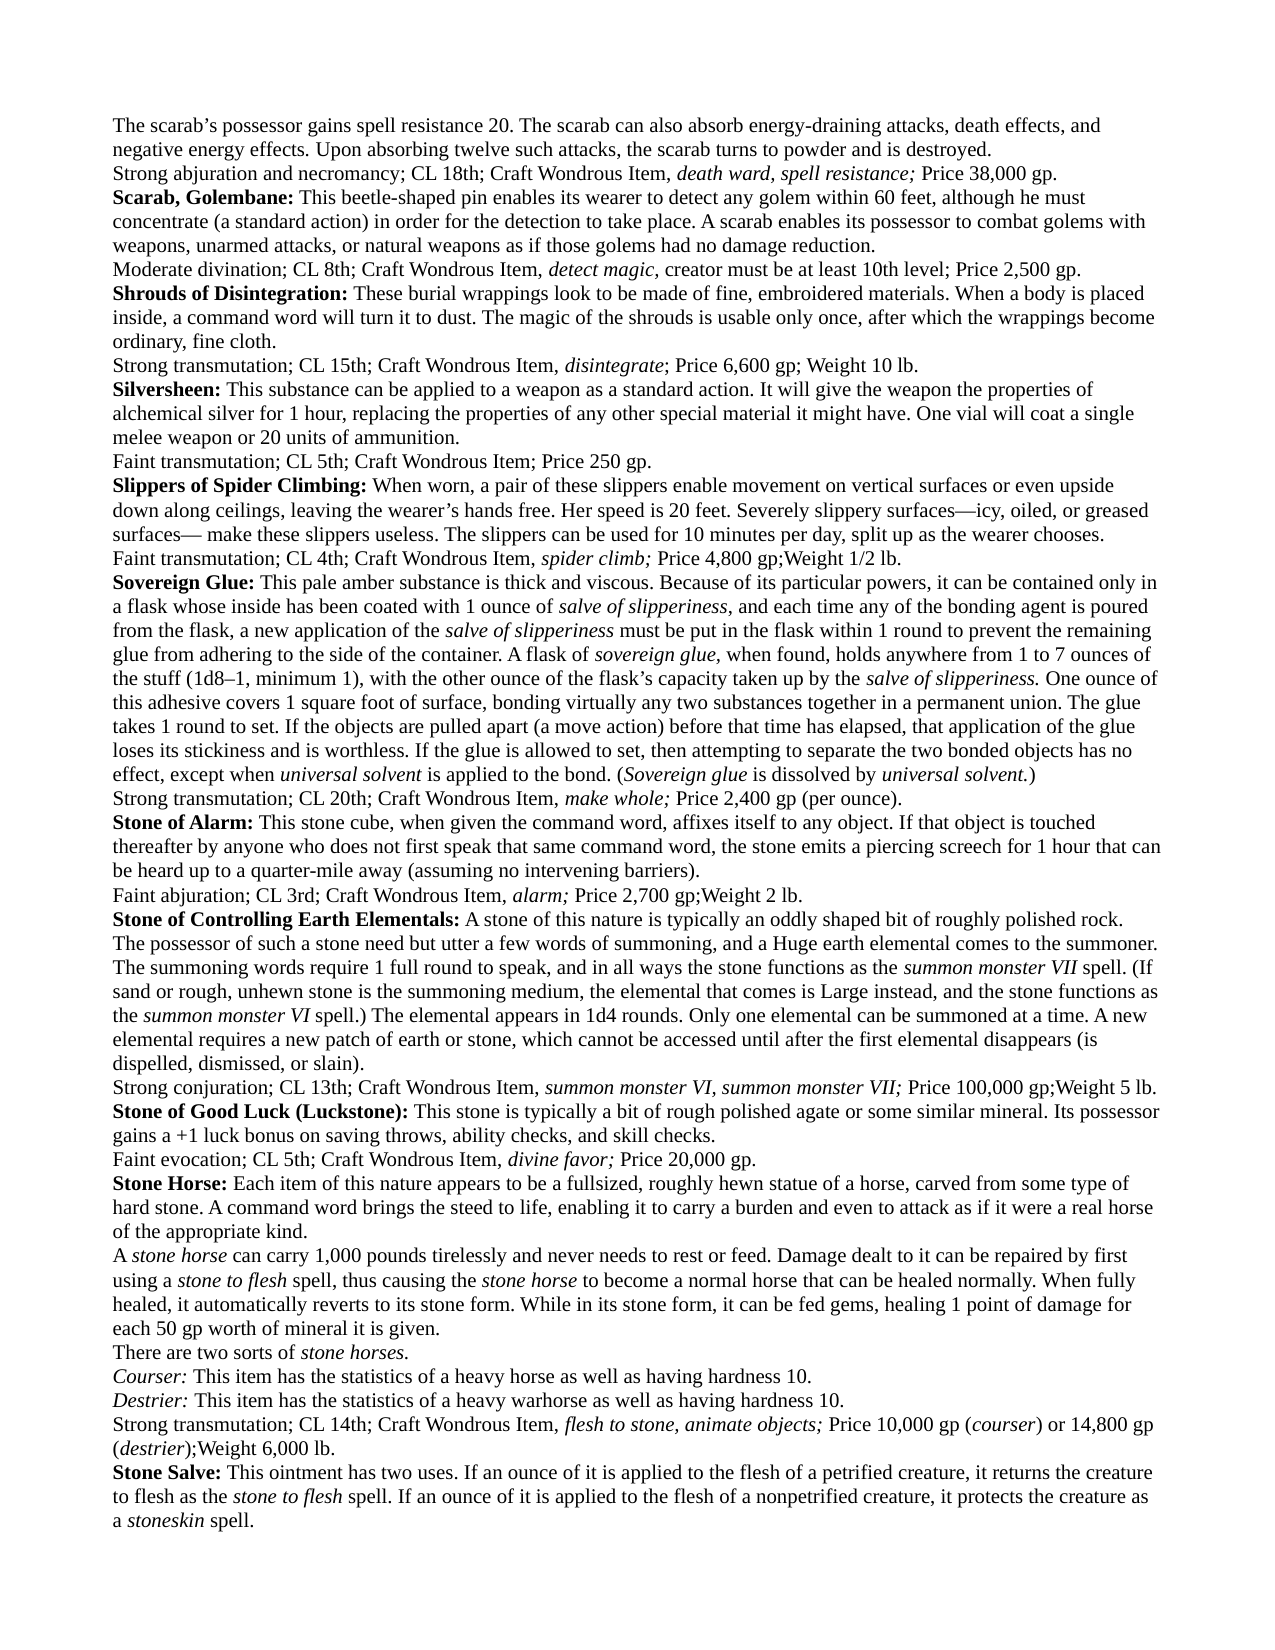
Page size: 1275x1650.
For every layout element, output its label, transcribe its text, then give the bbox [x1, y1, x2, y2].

text Slippers of Spider Climbing: When worn, a pair of these slippers enable movement on vertical surfaces or even upside down along ceilings, leaving the wearer’s hands free. Her speed is 20 feet. Severely slippery surfaces—icy, oiled, or greased surfaces— make these slippers useless. The slippers can be used for 10 minutes per day, split up as the wearer chooses. [112, 473, 1162, 546]
text The possessor of such a stone need but utter a few words of summoning, and a Huge earth elemental comes to the summoner. The summoning words require 1 full round to speak, and in all ways the stone functions as the summon monster VII spell. (If sand or rough, unhewn stone is the summoning medium, the elemental that comes is Large instead, and the stone functions as the summon monster VI spell.) The elemental appears in 1d4 rounds. Only one elemental can be summoned at a time. A new elemental requires a new patch of earth or stone, which cannot be accessed until after the first elemental disappears (is dispelled, dismissed, or slain). [112, 931, 1162, 1075]
text Moderate divination; CL 8th; Craft Wondrous Item, detect magic, creator must be at least 10th level; Price 2,500 gp. [112, 257, 1162, 281]
text Destrier: This item has the statistics of a heavy warhorse as well as having hardness 10. [112, 1388, 1162, 1412]
text Silversheen: This substance can be applied to a weapon as a standard action. It will give the weapon the properties of alchemical silver for 1 hour, replacing the properties of any other special material it might have. One vial will coat a single melee weapon or 20 units of ammunition. [112, 377, 1162, 449]
text Strong conjuration; CL 13th; Craft Wondrous Item, summon monster VI, summon monster VII; Price 100,000 gp;Weight 5 lb. [112, 1075, 1162, 1099]
text Sovereign Glue: This pale amber substance is thick and viscous. Because of its particular powers, it can be contained only in a flask whose inside has been coated with 1 ounce of salve of slipperiness, and each time any of the bonding agent is poured from the flask, a new application of the salve of slipperiness must be put in the flask within 1 round to prevent the remaining glue from adhering to the side of the container. A flask of sovereign glue, when found, holds anywhere from 1 to 7 ounces of the stuff (1d8–1, minimum 1), with the other ounce of the flask’s capacity taken up by the salve of slipperiness. One ounce of this adhesive covers 1 square foot of surface, bonding virtually any two substances together in a permanent union. The glue takes 1 round to set. If the objects are pulled apart (a move action) before that time has elapsed, that application of the glue loses its stickiness and is worthless. If the glue is allowed to set, then attempting to separate the two bonded objects has no effect, except when universal solvent is applied to the bond. (Sovereign glue is dissolved by universal solvent.) [112, 570, 1162, 786]
text Strong transmutation; CL 15th; Craft Wondrous Item, disintegrate; Price 6,600 gp; Weight 10 lb. [112, 353, 1162, 377]
text Strong transmutation; CL 20th; Craft Wondrous Item, make whole; Price 2,400 gp (per ounce). [112, 786, 1162, 810]
text Stone Horse: Each item of this nature appears to be a fullsized, roughly hewn statue of a horse, carved from some type of hard stone. A command word brings the steed to life, enabling it to carry a burden and even to attack as if it were a real horse of the appropriate kind. [112, 1171, 1162, 1243]
text There are two sorts of stone horses. [112, 1340, 1162, 1364]
text Faint transmutation; CL 4th; Craft Wondrous Item, spider climb; Price 4,800 gp;Weight 1/2 lb. [112, 546, 1162, 570]
text Stone of Controlling Earth Elementals: A stone of this nature is typically an oddly shaped bit of roughly polished rock. [112, 907, 1162, 931]
text Faint evocation; CL 5th; Craft Wondrous Item, divine favor; Price 20,000 gp. [112, 1147, 1162, 1171]
text Stone Salve: This ointment has two uses. If an ounce of it is applied to the flesh of a petrified creature, it returns the creature to flesh as the stone to flesh spell. If an ounce of it is applied to the flesh of a nonpetrified creature, it protects the creature as a stoneskin spell. [112, 1460, 1162, 1532]
text A stone horse can carry 1,000 pounds tirelessly and never needs to rest or feed. Damage dealt to it can be repaired by first using a stone to flesh spell, thus causing the stone horse to become a normal horse that can be healed normally. When fully healed, it automatically reverts to its stone form. While in its stone form, it can be fed gems, healing 1 point of damage for each 50 gp worth of mineral it is given. [112, 1243, 1162, 1340]
text Courser: This item has the statistics of a heavy horse as well as having hardness 10. [112, 1364, 1162, 1388]
text Faint transmutation; CL 5th; Craft Wondrous Item; Price 250 gp. [112, 449, 1162, 473]
text Stone of Alarm: This stone cube, when given the command word, affixes itself to any object. If that object is touched thereafter by anyone who does not first speak that same command word, the stone emits a piercing screech for 1 hour that can be heard up to a quarter-mile away (assuming no intervening barriers). [112, 810, 1162, 882]
text Strong abjuration and necromancy; CL 18th; Craft Wondrous Item, death ward, spell resistance; Price 38,000 gp. [112, 161, 1162, 185]
text Stone of Good Luck (Luckstone): This stone is typically a bit of rough polished agate or some similar mineral. Its possessor gains a +1 luck bonus on saving throws, ability checks, and skill checks. [112, 1099, 1162, 1147]
text Faint abjuration; CL 3rd; Craft Wondrous Item, alarm; Price 2,700 gp;Weight 2 lb. [112, 882, 1162, 907]
text The scarab’s possessor gains spell resistance 20. The scarab can also absorb energy-draining attacks, death effects, and negative energy effects. Upon absorbing twelve such attacks, the scarab turns to powder and is destroyed. [112, 112, 1162, 161]
text Strong transmutation; CL 14th; Craft Wondrous Item, flesh to stone, animate objects; Price 10,000 gp (courser) or 14,800 gp (destrier);Weight 6,000 lb. [112, 1412, 1162, 1460]
text Scarab, Golembane: This beetle-shaped pin enables its wearer to detect any golem within 60 feet, although he must concentrate (a standard action) in order for the detection to take place. A scarab enables its possessor to combat golems with weapons, unarmed attacks, or natural weapons as if those golems had no damage reduction. [112, 185, 1162, 257]
text Shrouds of Disintegration: These burial wrappings look to be made of fine, embroidered materials. When a body is placed inside, a command word will turn it to dust. The magic of the shrouds is usable only once, after which the wrappings become ordinary, fine cloth. [112, 281, 1162, 353]
